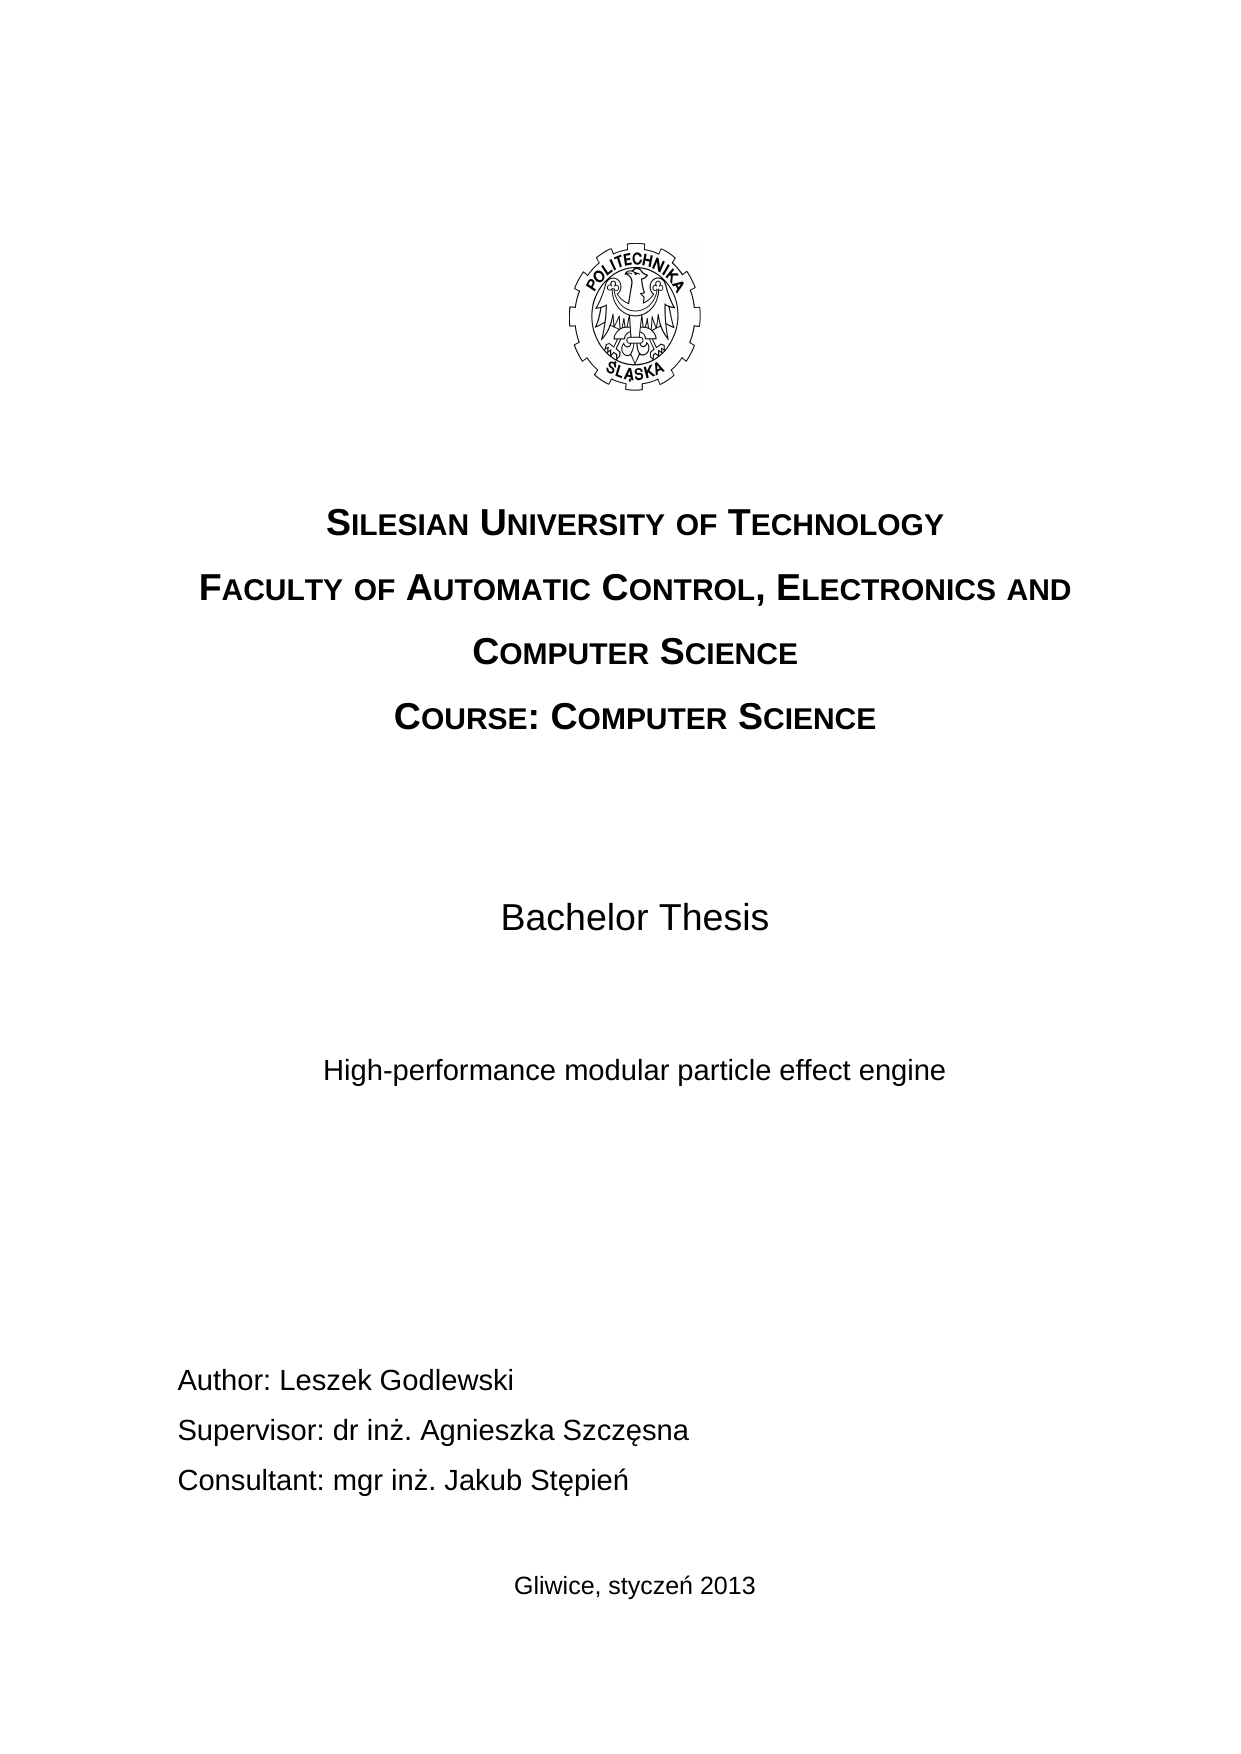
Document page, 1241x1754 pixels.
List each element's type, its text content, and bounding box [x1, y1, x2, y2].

text Course: Computer Science [177, 694, 1092, 737]
picture [568, 243, 701, 391]
text Consultant: mgr inż. Jakub Stępień [177, 1463, 1092, 1497]
text Faculty of Automatic Control, Electronics and Computer Science [177, 565, 1092, 672]
text Supervisor: dr inż. Agnieszka Szczęsna [177, 1413, 1092, 1446]
text Bachelor Thesis [177, 895, 1092, 938]
text High-performance modular particle effect engine [177, 1053, 1092, 1087]
text Gliwice, styczeń 2013 [177, 1571, 1092, 1600]
text Silesian University of Technology [177, 500, 1092, 543]
text Author: Leszek Godlewski [177, 1362, 1092, 1396]
